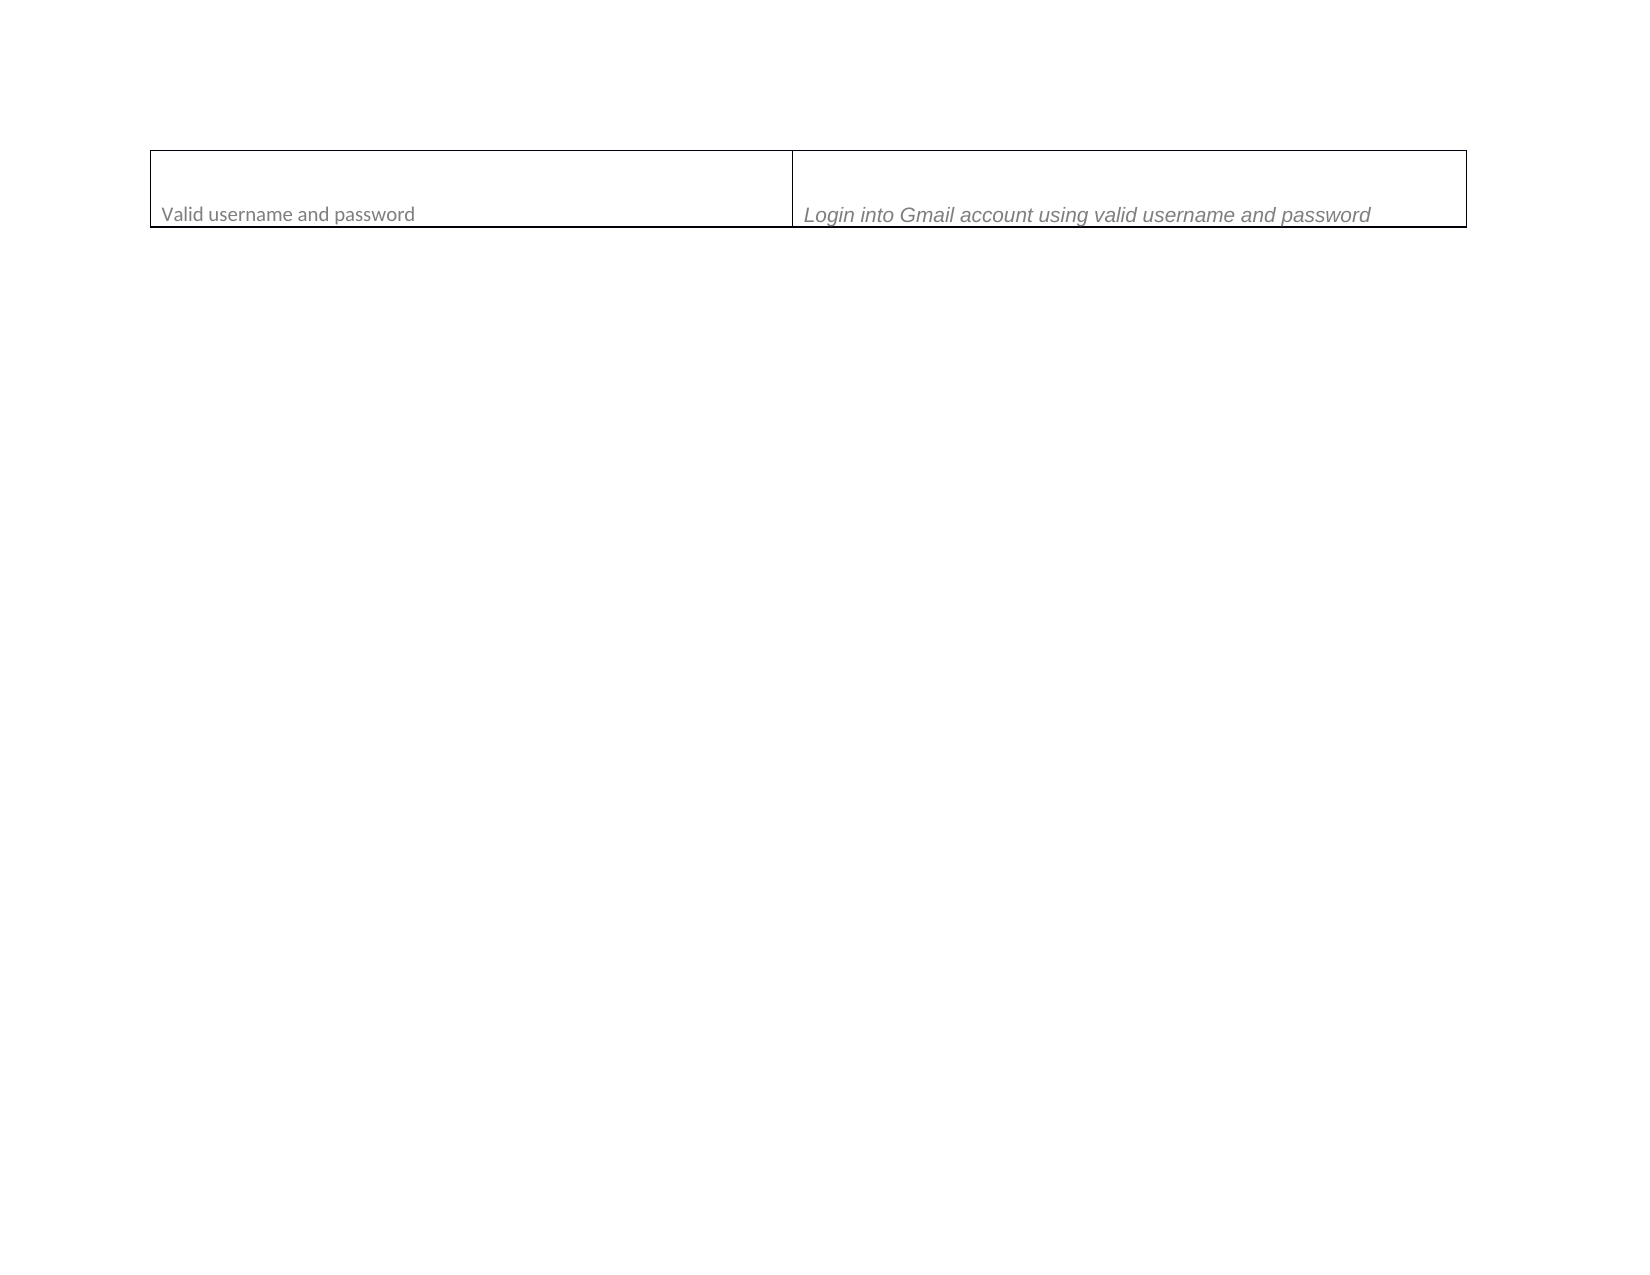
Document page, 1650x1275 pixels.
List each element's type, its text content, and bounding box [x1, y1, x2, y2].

table_cell Valid username and password [151, 151, 792, 226]
table_cell Login into Gmail account using valid username and password [793, 151, 1466, 226]
